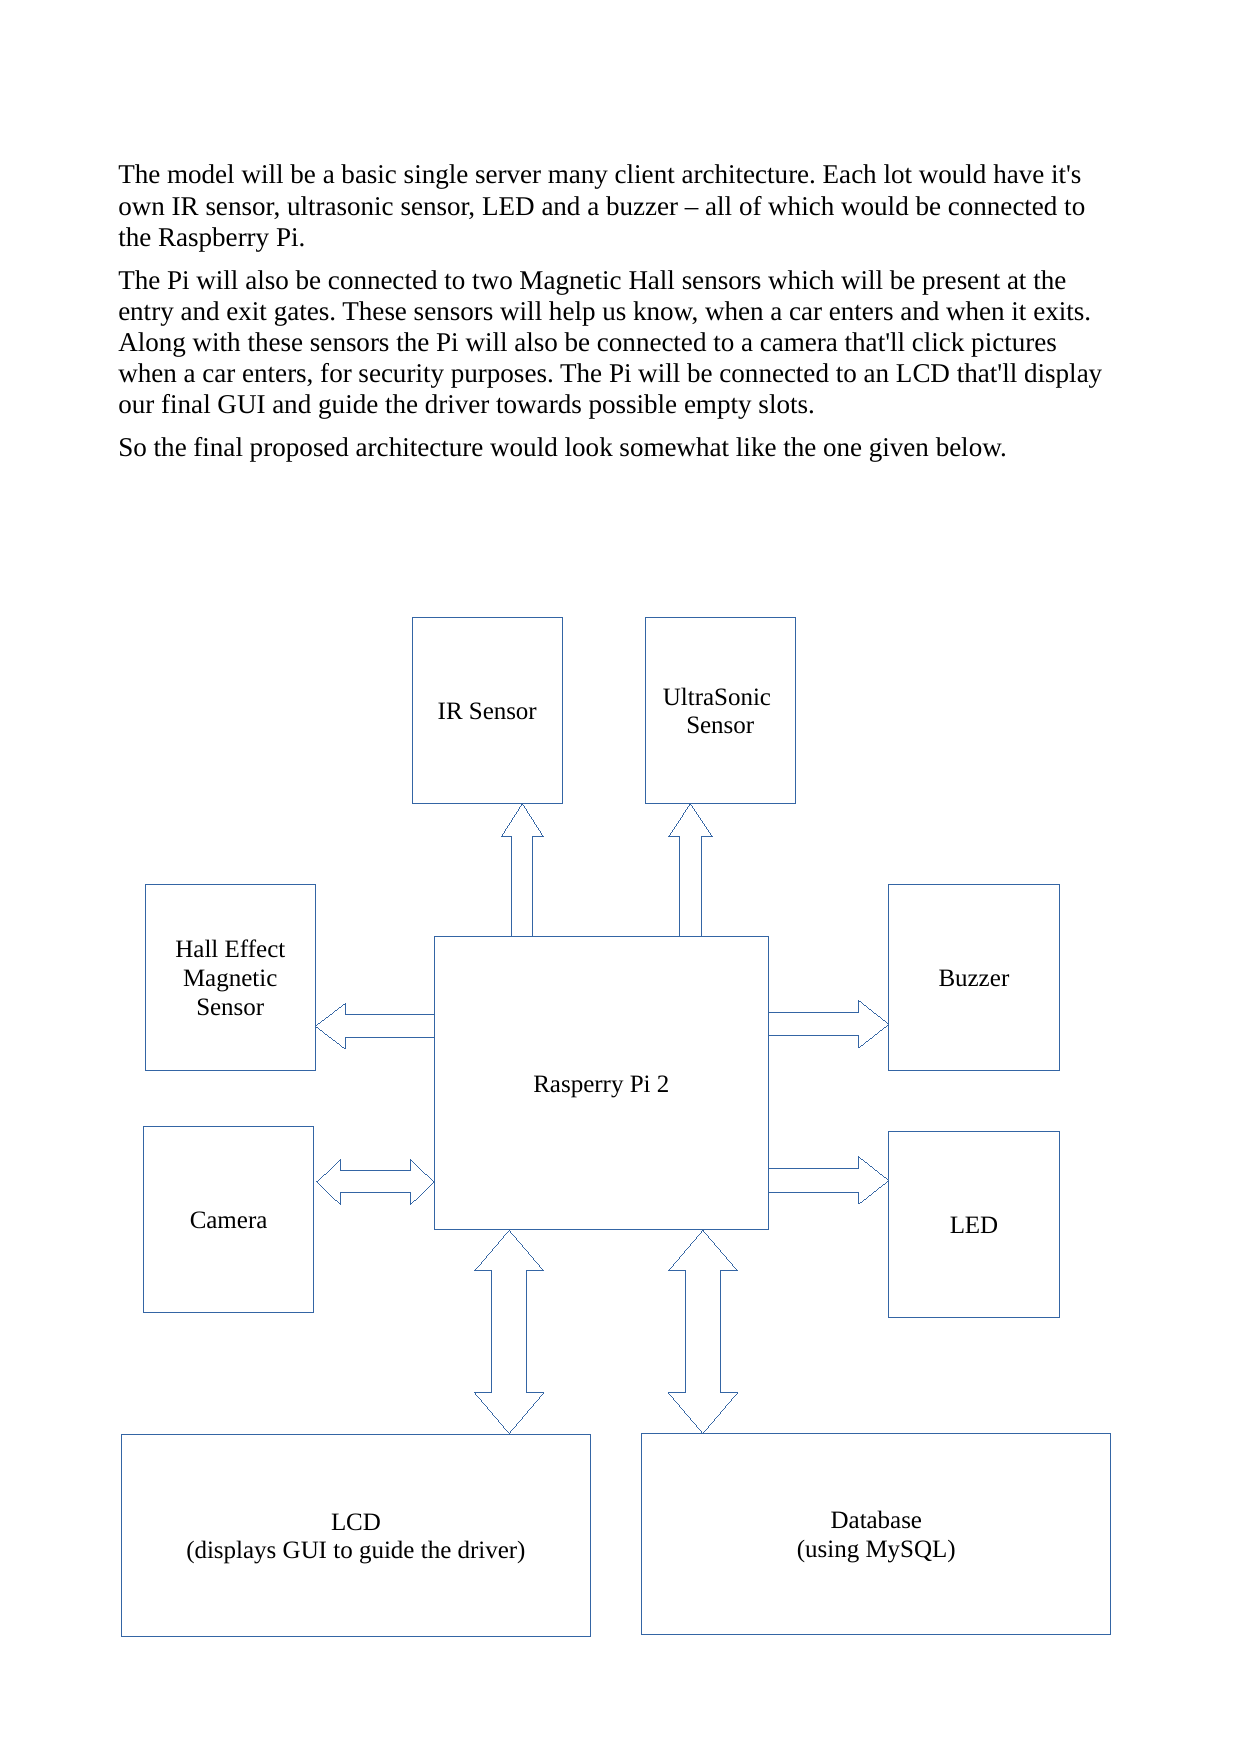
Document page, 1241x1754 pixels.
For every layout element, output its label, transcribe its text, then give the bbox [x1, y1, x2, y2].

text So the final proposed architecture would look somewhat like the one given below. [118, 431, 1122, 462]
text The model will be a basic single server many client architecture. Each lot would have it's own IR sensor, ultrasonic sensor, LED and a buzzer – all of which would be connected to the Raspberry Pi. [118, 159, 1122, 252]
text The Pi will also be connected to two Magnetic Hall sensors which will be present at the entry and exit gates. These sensors will help us know, when a car enters and when it exits. Along with these sensors the Pi will also be connected to a camera that'll click pictures when a car enters, for security purposes. The Pi will be connected to an LCD that'll display our final GUI and guide the driver towards possible empty slots. [118, 264, 1122, 419]
